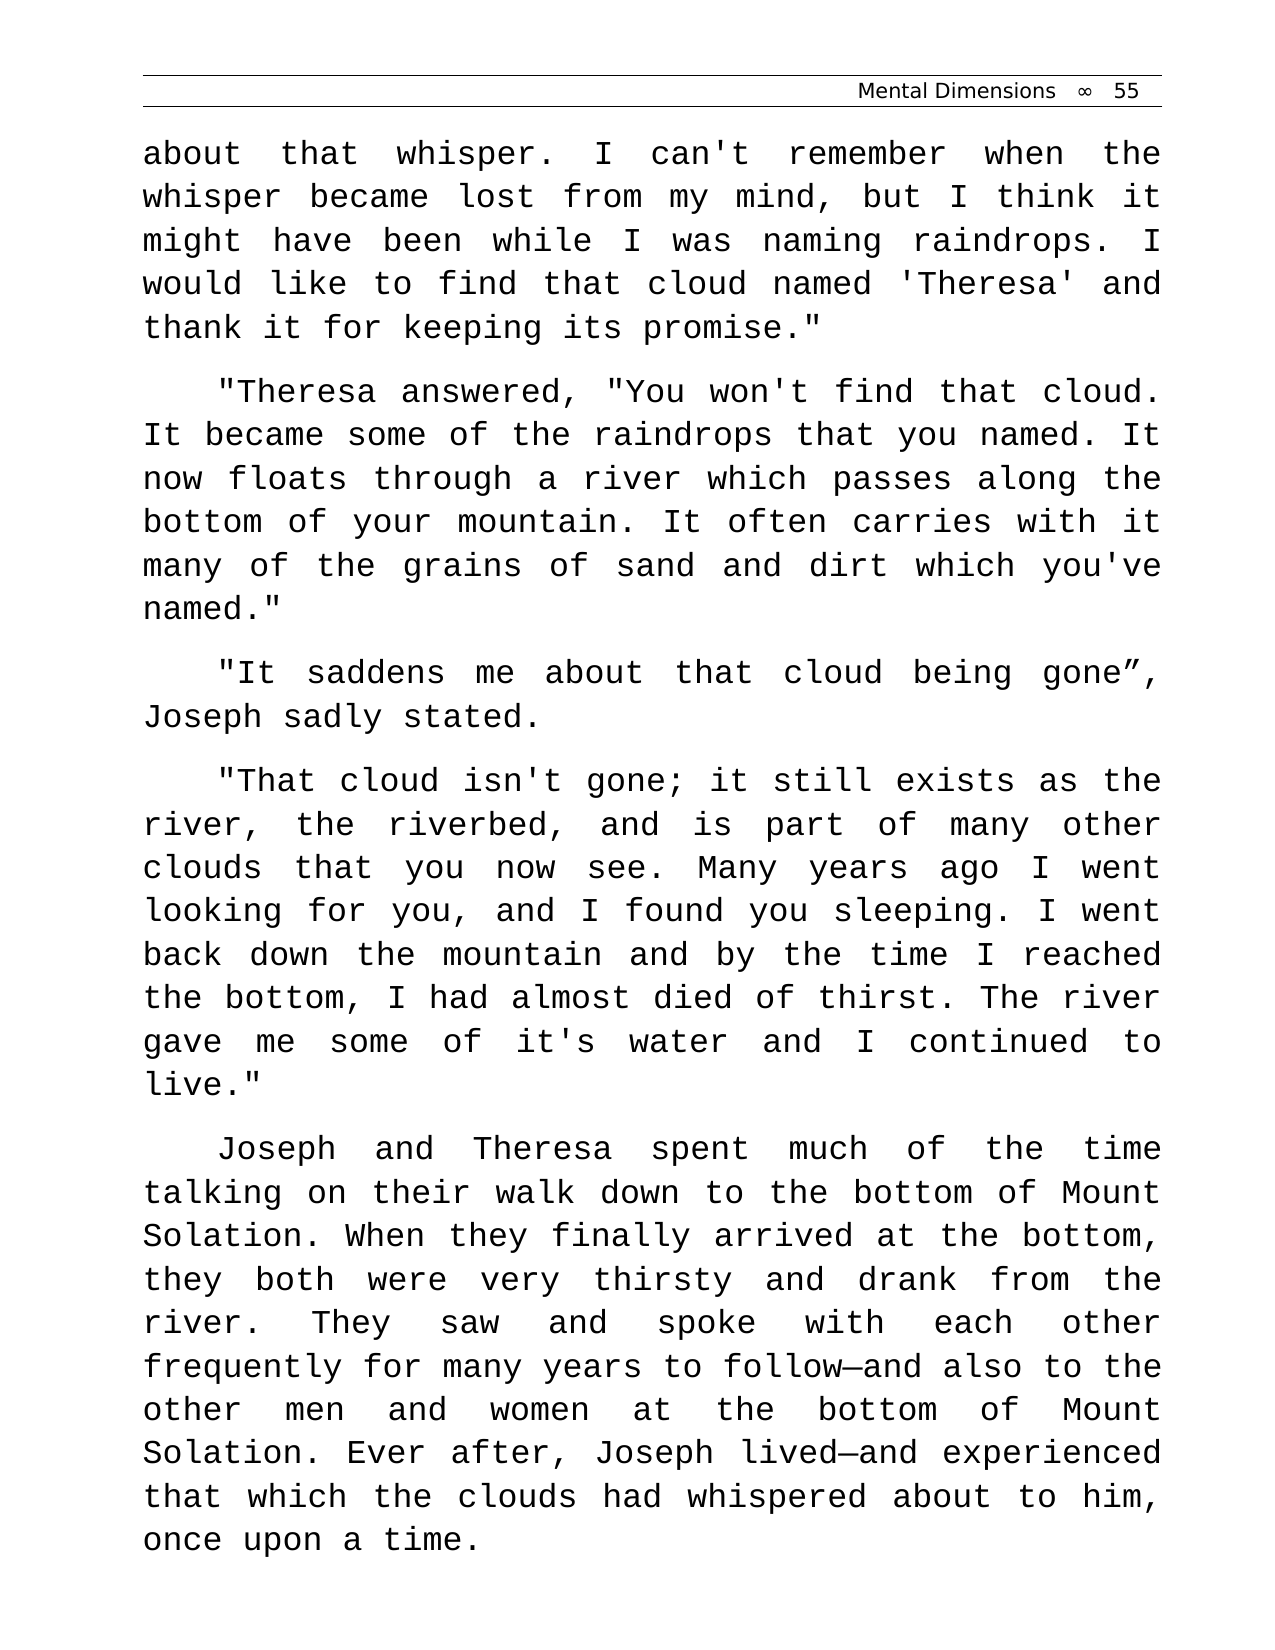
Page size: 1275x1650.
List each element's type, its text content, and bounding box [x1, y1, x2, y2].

text about that whisper. I can't remember when the whisper became lost from my mind, but I think it might have been while I was naming raindrops. I would like to find that cloud named 'Theresa' and thank it for keeping its promise." [142, 137, 1162, 348]
text "That cloud isn't gone; it still exists as the river, the riverbed, and is part of many other clouds that you now see. Many years ago I went looking for you, and I found you sleeping. I went back down the mountain and by the time I reached the bottom, I had almost died of thirst. The river gave me some of it's water and I continued to live." [142, 764, 1162, 1106]
text "Theresa answered, "You won't find that cloud. It became some of the raindrops that you named. It now floats through a river which passes along the bottom of your mountain. It often carries with it many of the grains of sand and dirt which you've named." [142, 374, 1162, 629]
text Joseph and Theresa spent much of the time talking on their walk down to the bottom of Mount Solation. When they finally arrived at the bottom, they both were very thirsty and drank from the river. They saw and spoke with each other frequently for many years to follow—and also to the other men and women at the bottom of Mount Solation. Ever after, Joseph lived—and experienced that which the clouds had whispered about to him, once upon a time. [142, 1132, 1162, 1561]
text "It saddens me about that cloud being gone”, Joseph sadly stated. [142, 656, 1162, 737]
